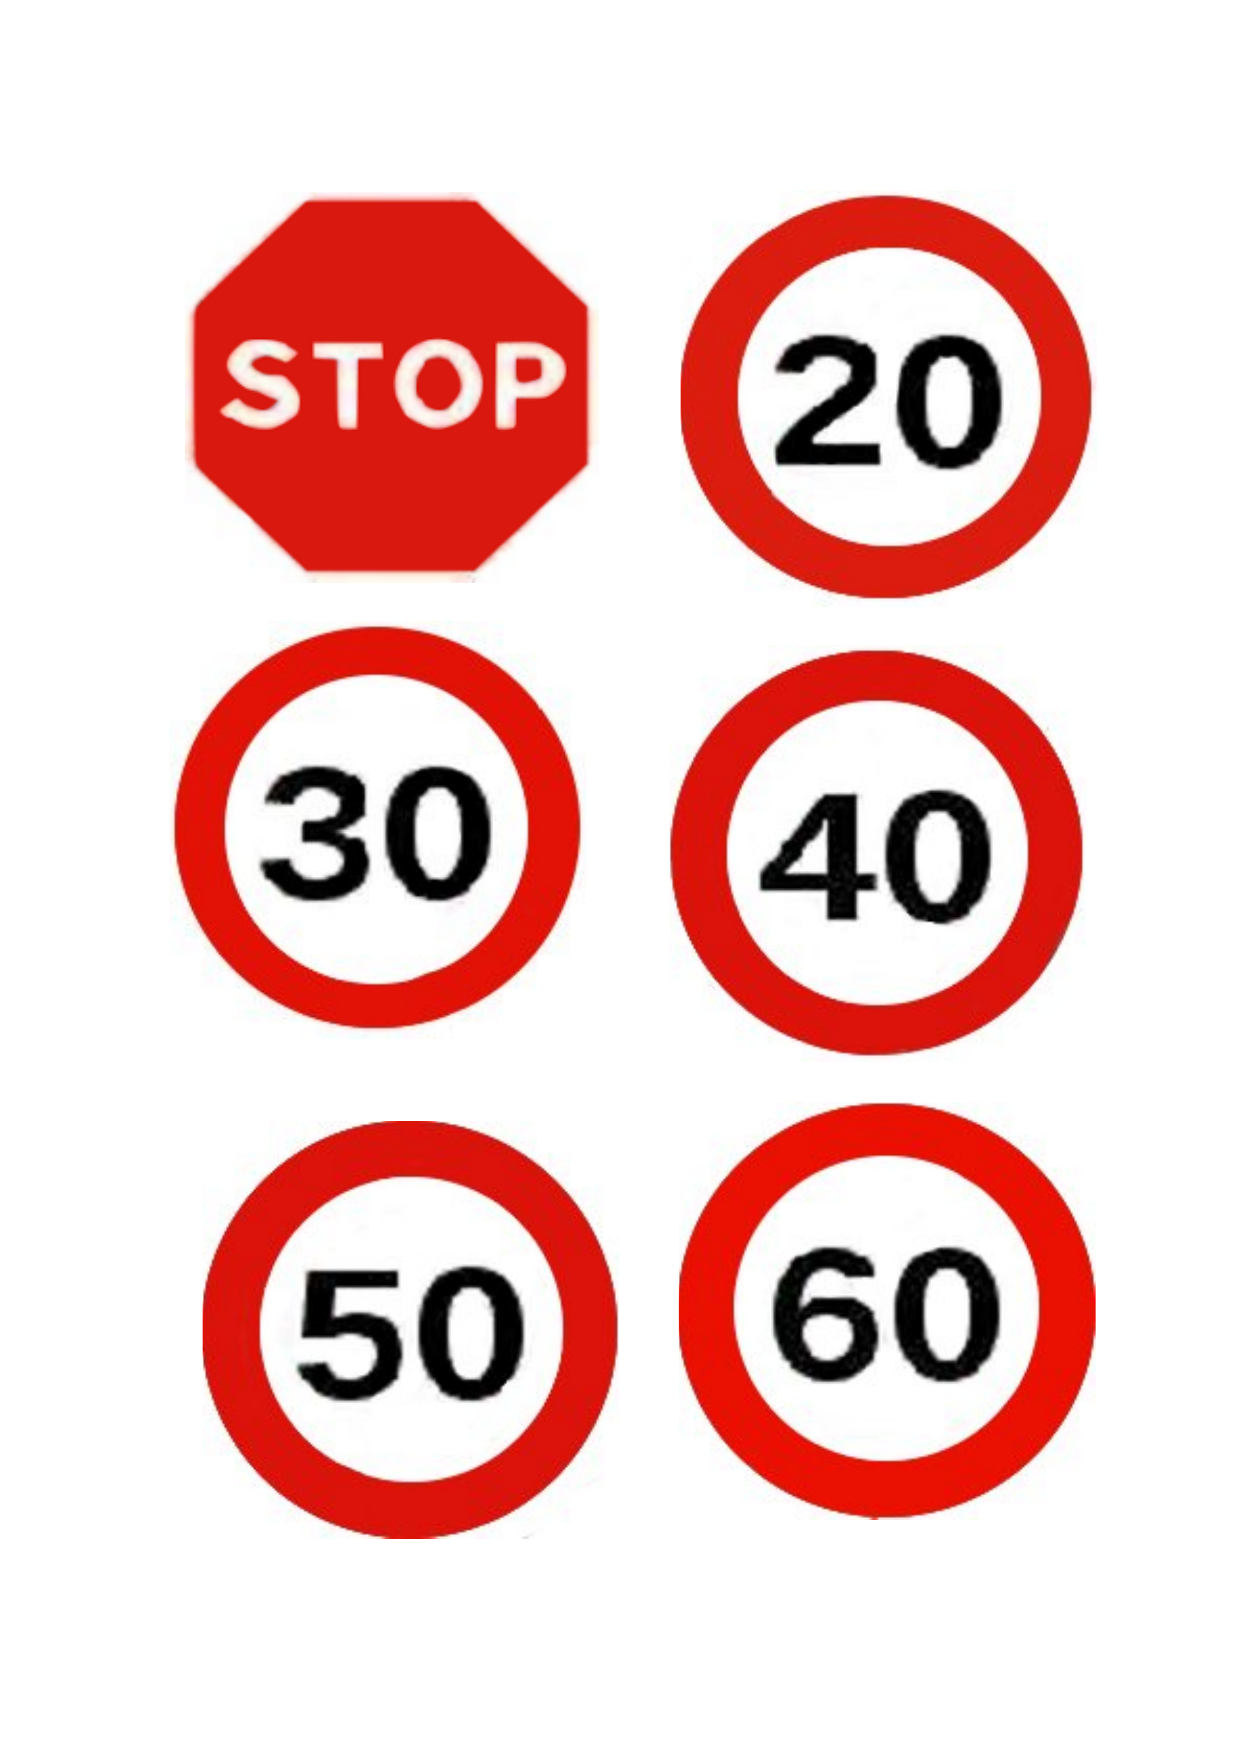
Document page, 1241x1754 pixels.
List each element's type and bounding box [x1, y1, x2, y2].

picture [669, 645, 1087, 1062]
picture [202, 1121, 619, 1539]
picture [169, 621, 587, 1039]
picture [680, 190, 1098, 607]
picture [678, 1102, 1096, 1520]
picture [184, 192, 599, 583]
